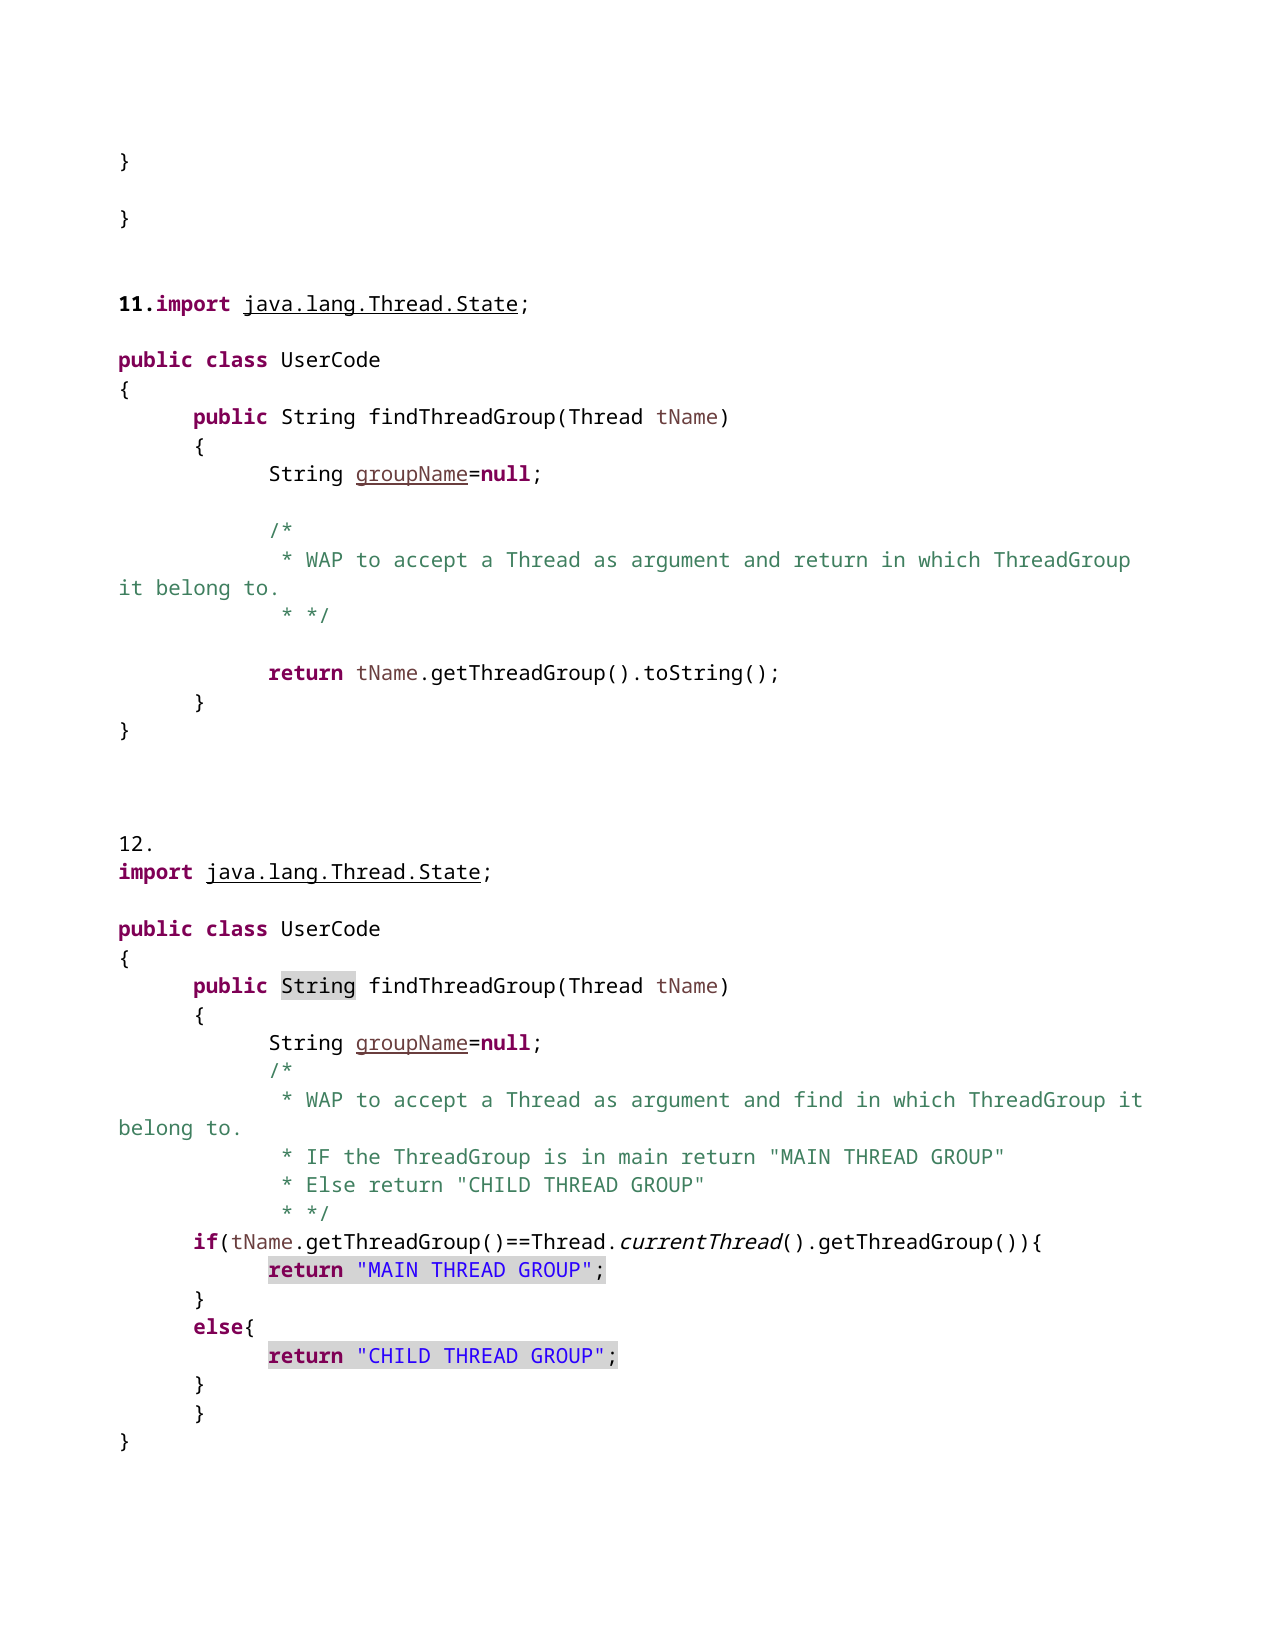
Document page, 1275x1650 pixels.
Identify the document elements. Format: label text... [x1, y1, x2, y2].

text return "MAIN THREAD GROUP"; [118, 1256, 1157, 1284]
text { [118, 1000, 1157, 1028]
text * WAP to accept a Thread as argument and find in which ThreadGroup it belong to. [118, 1085, 1157, 1142]
text String groupName=null; [118, 459, 1157, 488]
text { [118, 943, 1157, 971]
text * */ [118, 1199, 1157, 1227]
text 11.import java.lang.Thread.State; [118, 289, 1157, 317]
text public String findThreadGroup(Thread tName) [118, 971, 1157, 1000]
text } [118, 715, 1157, 744]
text { [118, 431, 1157, 459]
text 12. [118, 829, 1157, 857]
text * */ [118, 602, 1157, 630]
text } [118, 1369, 1157, 1398]
text return tName.getThreadGroup().toString(); [118, 658, 1157, 687]
text /* [118, 1057, 1157, 1085]
text { [118, 374, 1157, 402]
text } [118, 203, 1157, 232]
text } [118, 147, 1157, 175]
text import java.lang.Thread.State; [118, 857, 1157, 886]
text String groupName=null; [118, 1028, 1157, 1057]
text * WAP to accept a Thread as argument and return in which ThreadGroup it belong to. [118, 545, 1157, 602]
text * Else return "CHILD THREAD GROUP" [118, 1170, 1157, 1199]
text } [118, 1284, 1157, 1312]
text public class UserCode [118, 346, 1157, 374]
text public String findThreadGroup(Thread tName) [118, 402, 1157, 431]
text } [118, 1426, 1157, 1455]
text } [118, 1398, 1157, 1426]
text else{ [118, 1312, 1157, 1341]
text return "CHILD THREAD GROUP"; [118, 1341, 1157, 1369]
text } [118, 687, 1157, 715]
text public class UserCode [118, 914, 1157, 943]
text /* [118, 516, 1157, 545]
text * IF the ThreadGroup is in main return "MAIN THREAD GROUP" [118, 1142, 1157, 1170]
text if(tName.getThreadGroup()==Thread.currentThread().getThreadGroup()){ [118, 1227, 1157, 1256]
